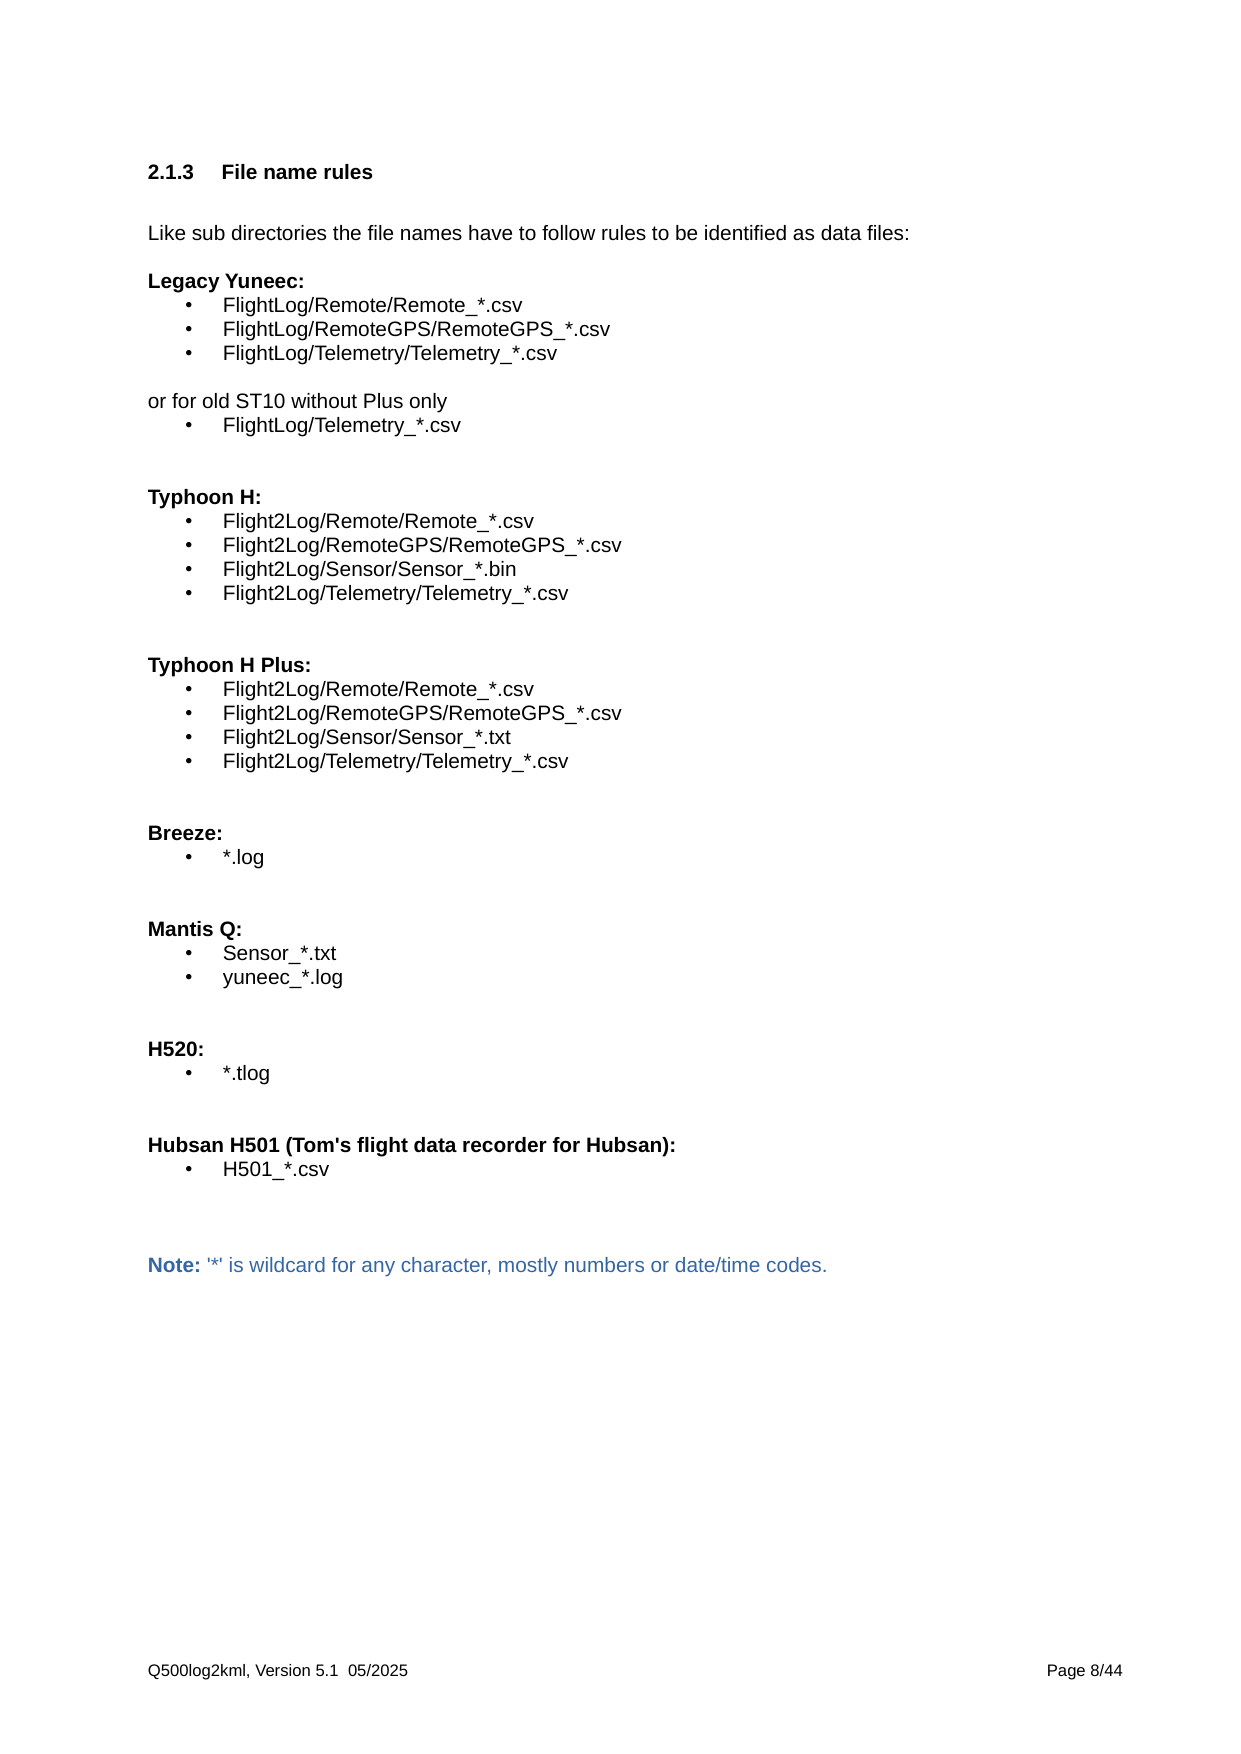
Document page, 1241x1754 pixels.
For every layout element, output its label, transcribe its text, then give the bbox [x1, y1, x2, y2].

list Flight2Log/Telemetry/Telemetry_*.csv [185, 581, 1093, 605]
list Flight2Log/Telemetry/Telemetry_*.csv [185, 749, 1093, 773]
list *.log [185, 845, 1093, 869]
text Typhoon H: [148, 484, 1093, 508]
list Flight2Log/Remote/Remote_*.csv [185, 508, 1093, 532]
list *.tlog [185, 1061, 1093, 1085]
list Flight2Log/Sensor/Sensor_*.txt [185, 725, 1093, 749]
list yuneec_*.log [185, 965, 1093, 989]
list FlightLog/RemoteGPS/RemoteGPS_*.csv [185, 316, 1093, 341]
text Like sub directories the file names have to follow rules to be identified as data files: [148, 221, 1093, 244]
list FlightLog/Remote/Remote_*.csv [185, 292, 1093, 316]
list Flight2Log/RemoteGPS/RemoteGPS_*.csv [185, 532, 1093, 557]
subtitle File name rules [148, 160, 1093, 184]
list Flight2Log/Remote/Remote_*.csv [185, 677, 1093, 701]
list FlightLog/Telemetry/Telemetry_*.csv [185, 341, 1093, 364]
list Sensor_*.txt [185, 941, 1093, 965]
text Breeze: [148, 821, 1093, 845]
text Typhoon H Plus: [148, 653, 1093, 677]
text Note: '*' is wildcard for any character, mostly numbers or date/time codes. [148, 1252, 1093, 1276]
text H520: [148, 1037, 1093, 1061]
text Hubsan H501 (Tom's flight data recorder for Hubsan): [148, 1133, 1093, 1157]
list H501_*.csv [185, 1157, 1093, 1181]
text Mantis Q: [148, 917, 1093, 941]
text Legacy Yuneec: [148, 268, 1093, 292]
text or for old ST10 without Plus only [148, 388, 1093, 412]
list FlightLog/Telemetry_*.csv [185, 412, 1093, 437]
list Flight2Log/Sensor/Sensor_*.bin [185, 557, 1093, 581]
list Flight2Log/RemoteGPS/RemoteGPS_*.csv [185, 701, 1093, 725]
